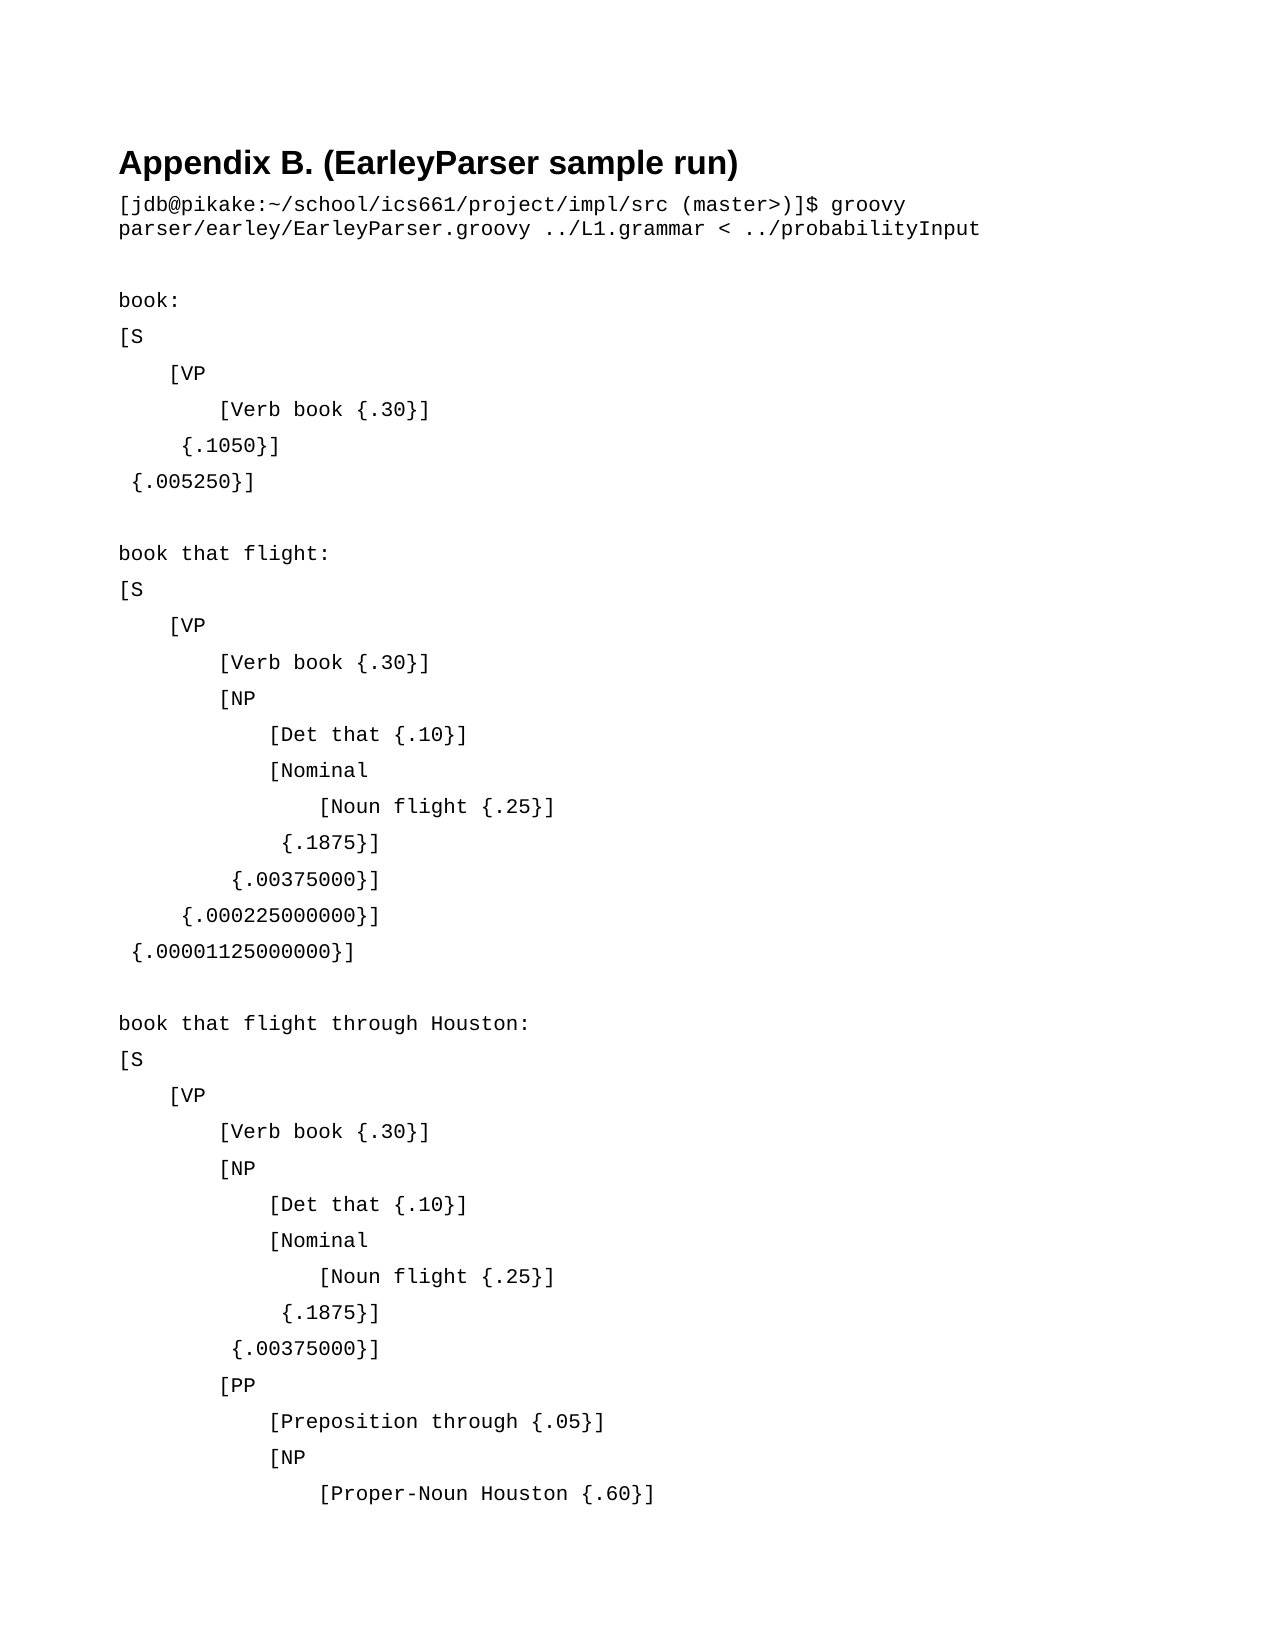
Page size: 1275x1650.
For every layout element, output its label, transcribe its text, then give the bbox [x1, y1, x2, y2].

text {.00375000}] [118, 1338, 1157, 1362]
text [jdb@pikake:~/school/ics661/project/impl/src (master>)]$ groovy parser/earley/EarleyParser.groovy ../L1.grammar < ../probabilityInput [118, 194, 1157, 242]
text [Nominal [118, 760, 1157, 784]
text {.1875}] [118, 1302, 1157, 1326]
text [Verb book {.30}] [118, 652, 1157, 675]
text [S [118, 1049, 1157, 1073]
text {.00375000}] [118, 868, 1157, 892]
text [VP [118, 1085, 1157, 1109]
text book that flight through Houston: [118, 1013, 1157, 1037]
text [S [118, 326, 1157, 350]
text [S [118, 579, 1157, 603]
text [VP [118, 616, 1157, 639]
text [Det that {.10}] [118, 1194, 1157, 1217]
text [NP [118, 1158, 1157, 1181]
text [Verb book {.30}] [118, 399, 1157, 422]
text [Preposition through {.05}] [118, 1411, 1157, 1434]
text [Noun flight {.25}] [118, 796, 1157, 820]
text {.000225000000}] [118, 905, 1157, 928]
text [Verb book {.30}] [118, 1122, 1157, 1145]
text {.005250}] [118, 471, 1157, 494]
text [PP [118, 1374, 1157, 1398]
text [NP [118, 688, 1157, 711]
text [Proper-Noun Houston {.60}] [118, 1483, 1157, 1507]
text [Noun flight {.25}] [118, 1266, 1157, 1290]
text [NP [118, 1447, 1157, 1471]
text [Det that {.10}] [118, 724, 1157, 748]
text {.00001125000000}] [118, 941, 1157, 964]
subtitle Appendix B. (EarleyParser sample run) [118, 143, 1157, 182]
text book: [118, 290, 1157, 314]
text {.1050}] [118, 435, 1157, 458]
text {.1875}] [118, 832, 1157, 856]
text book that flight: [118, 543, 1157, 567]
text [Nominal [118, 1230, 1157, 1254]
text [VP [118, 362, 1157, 386]
